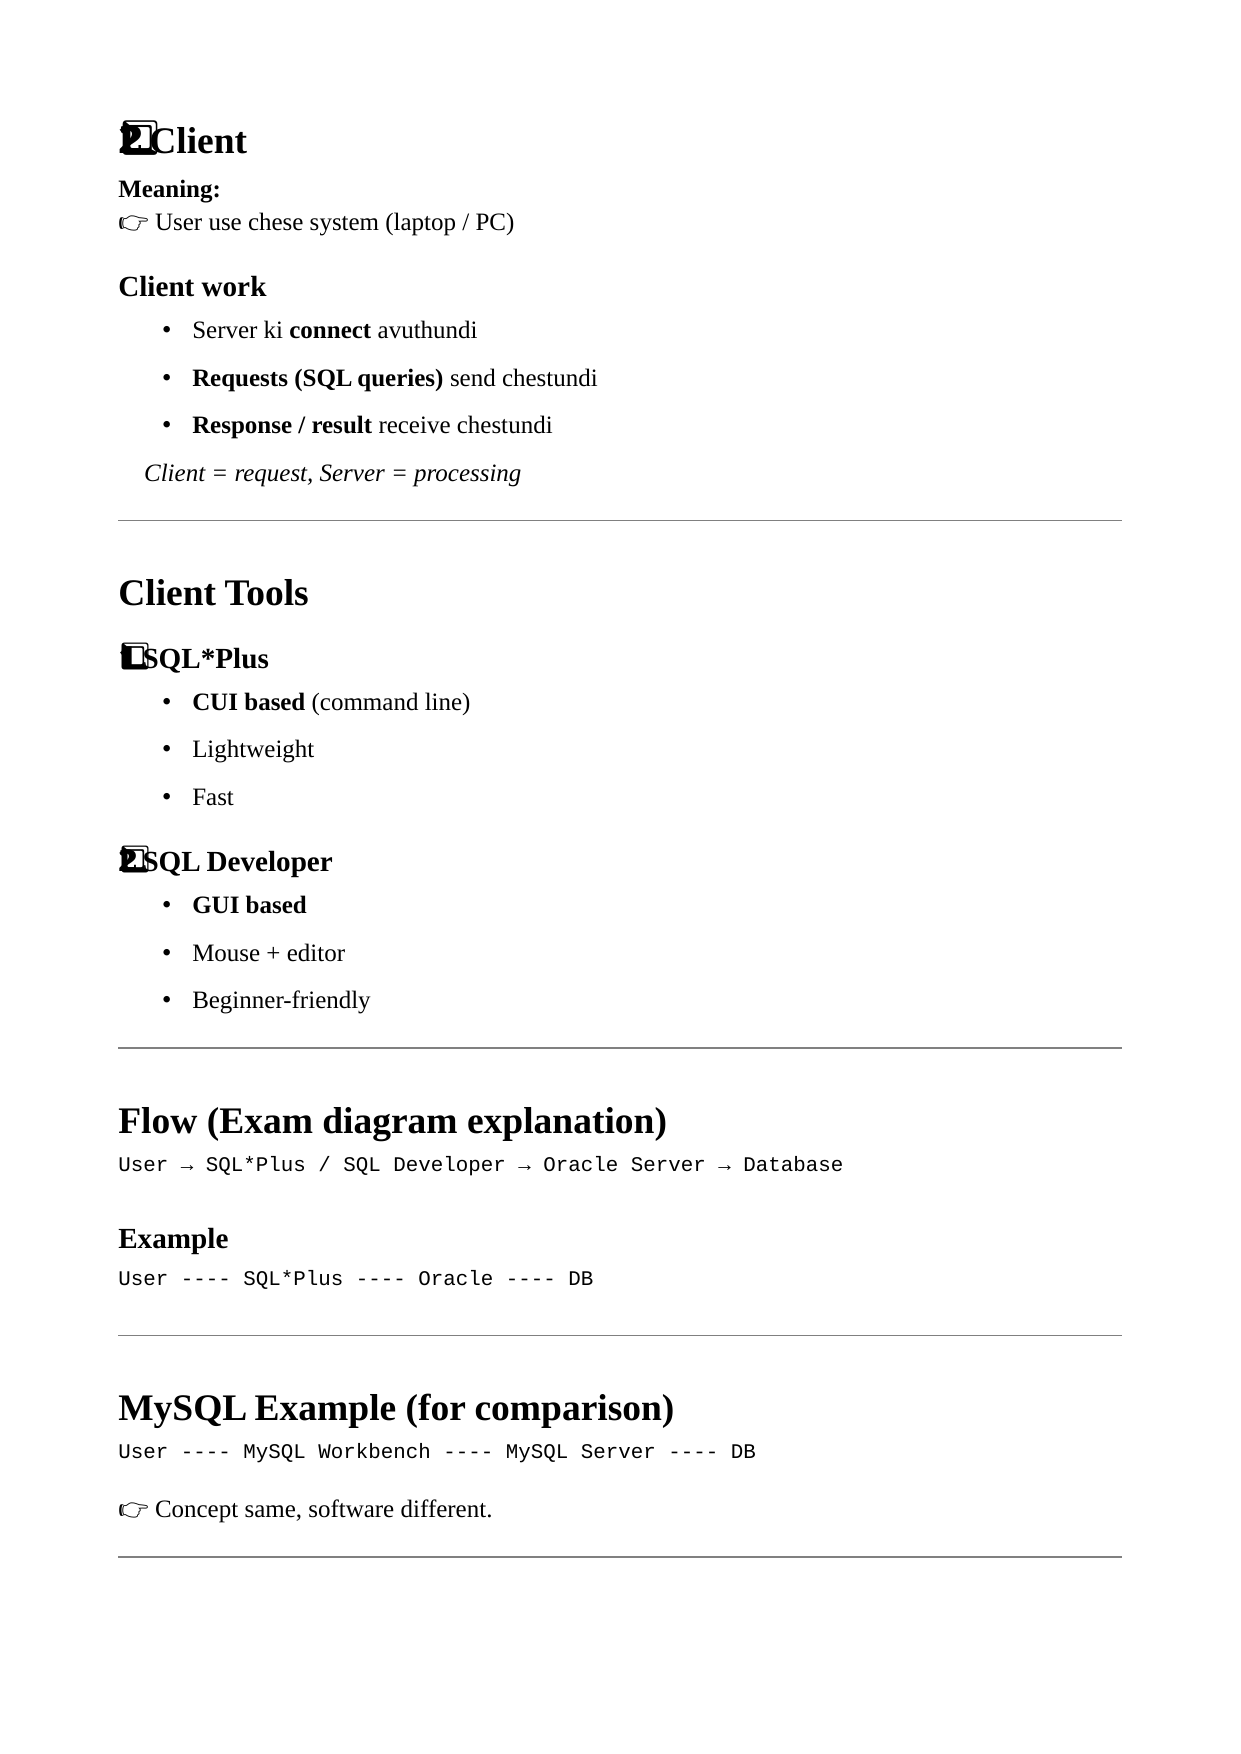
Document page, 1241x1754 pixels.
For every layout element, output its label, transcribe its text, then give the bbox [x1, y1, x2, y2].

list Beginner-friendly [162, 985, 1122, 1014]
text User ---- SQL*Plus ---- Oracle ---- DB [118, 1267, 1122, 1291]
subtitle 1️⃣ SQL*Plus [118, 641, 1122, 674]
text User ---- MySQL Workbench ---- MySQL Server ---- DB [118, 1441, 1122, 1465]
text 🧠 Client = request, Server = processing [118, 458, 1122, 487]
list GUI based [162, 890, 1122, 919]
subtitle Client work [118, 269, 1122, 302]
list Fast [162, 782, 1122, 811]
list Lightweight [162, 734, 1122, 763]
text User → SQL*Plus / SQL Developer → Oracle Server → Database [118, 1154, 1122, 1177]
text 👉 Concept same, software different. [118, 1494, 1122, 1523]
list Mouse + editor [162, 938, 1122, 967]
subtitle Example [118, 1221, 1122, 1255]
subtitle 2️⃣ Client [118, 118, 1122, 161]
subtitle 2️⃣ SQL Developer [118, 844, 1122, 878]
text Meaning: 👉 User use chese system (laptop / PC) [118, 174, 1122, 236]
subtitle MySQL Example (for comparison) [118, 1386, 1122, 1429]
list Server ki connect avuthundi [162, 315, 1122, 344]
subtitle Client Tools [118, 571, 1122, 614]
subtitle Flow (Exam diagram explanation) [118, 1098, 1122, 1141]
list CUI based (command line) [162, 687, 1122, 716]
list Requests (SQL queries) send chestundi [162, 363, 1122, 391]
list Response / result receive chestundi [162, 410, 1122, 439]
